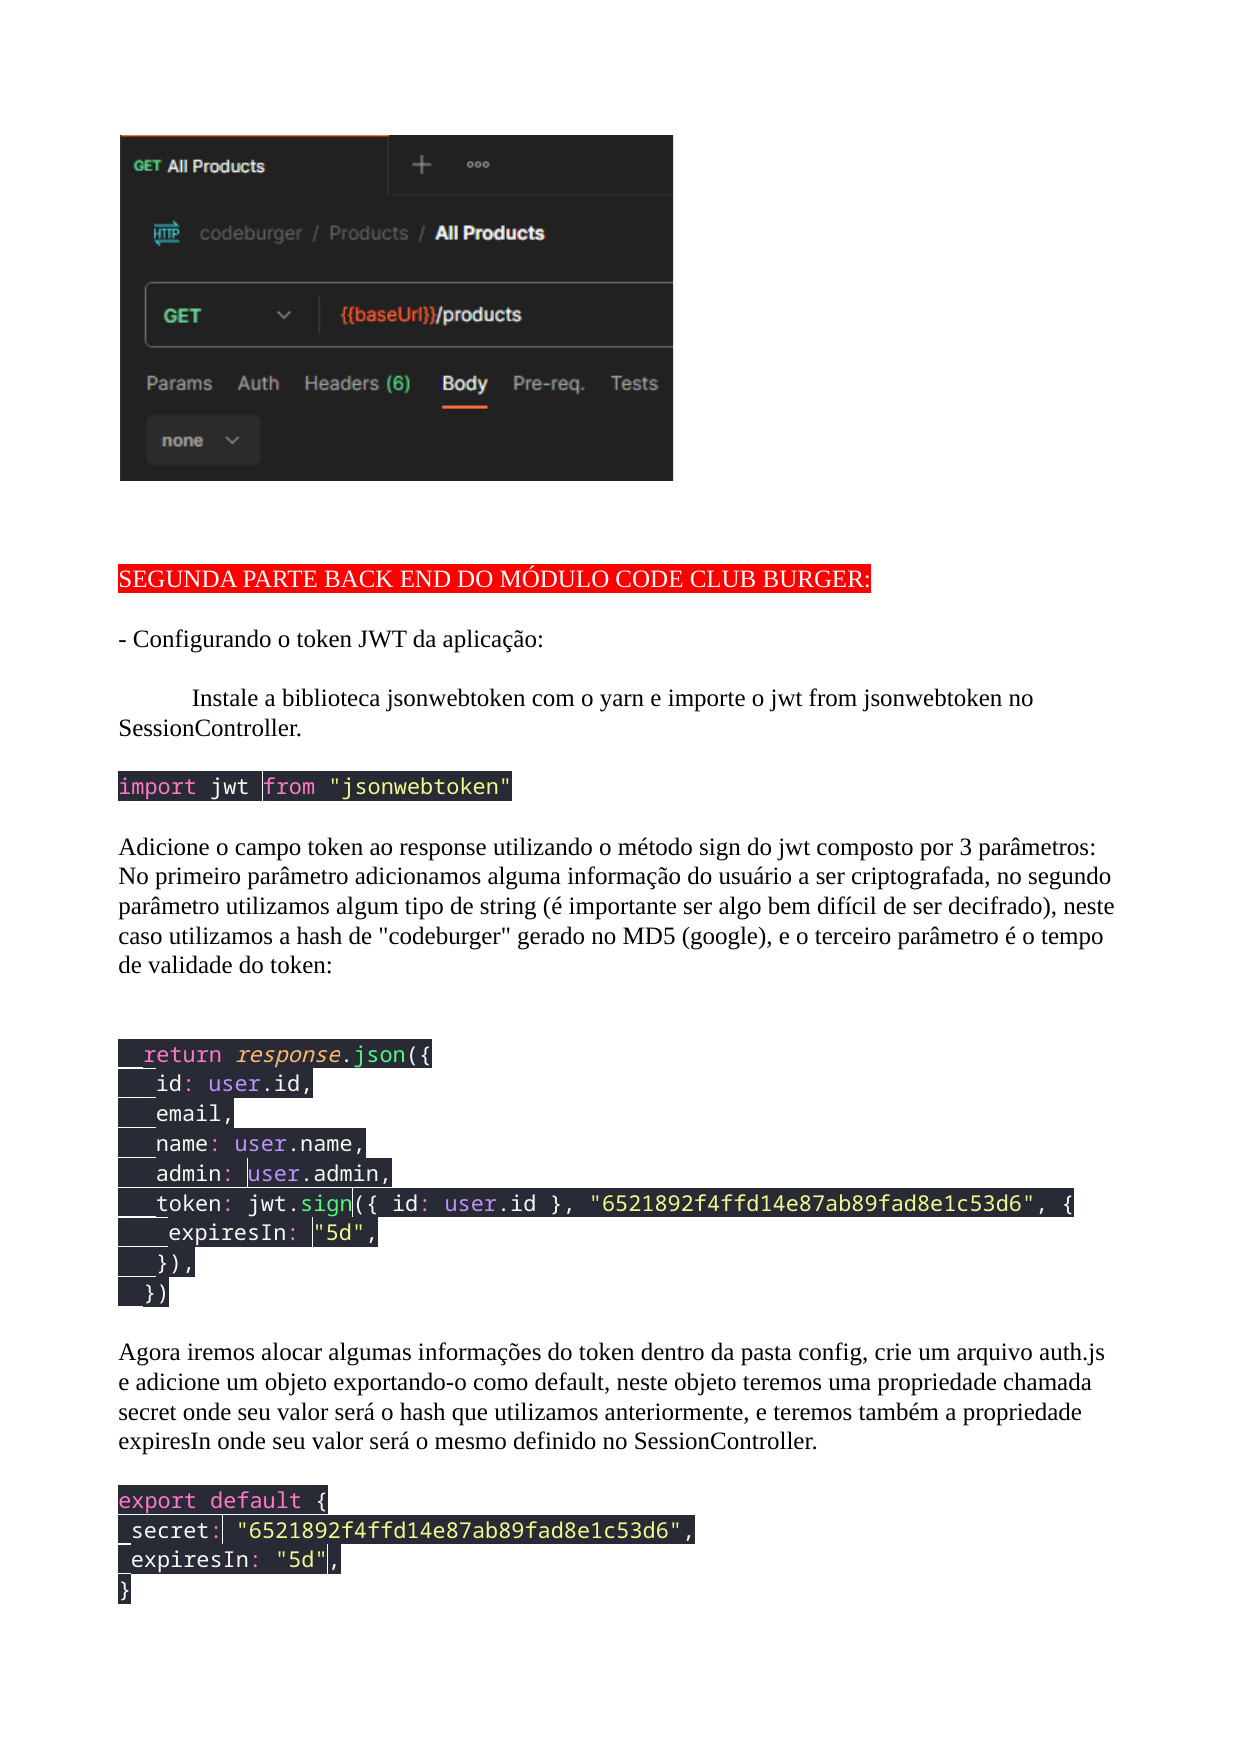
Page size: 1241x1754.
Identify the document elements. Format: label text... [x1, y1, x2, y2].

text name: user.name, [118, 1128, 1122, 1158]
text expiresIn: "5d", [118, 1217, 1122, 1247]
text }), [118, 1247, 1122, 1277]
text admin: user.admin, [118, 1158, 1122, 1187]
text token: jwt.sign({ id: user.id }, "6521892f4ffd14e87ab89fad8e1c53d6", { [118, 1187, 1122, 1217]
text Agora iremos alocar algumas informações do token dentro da pasta config, crie um arquivo auth.js e adicione um objeto exportando-o como default, neste objeto teremos uma propriedade chamada secret onde seu valor será o hash que utilizamos anteriormente, e teremos também a propriedade expiresIn onde seu valor será o mesmo definido no SessionController. [118, 1336, 1122, 1455]
picture [120, 135, 674, 481]
text - Configurando o token JWT da aplicação: [118, 623, 1122, 652]
text SEGUNDA PARTE BACK END DO MÓDULO CODE CLUB BURGER: [118, 563, 1122, 593]
text email, [118, 1098, 1122, 1128]
text } [118, 1574, 1122, 1604]
text Adicione o campo token ao response utilizando o método sign do jwt composto por 3 parâmetros: No primeiro parâmetro adicionamos alguma informação do usuário a ser criptografada, no segundo parâmetro utilizamos algum tipo de string (é importante ser algo bem difícil de ser decifrado), neste caso utilizamos a hash de "codeburger" gerado no MD5 (google), e o terceiro parâmetro é o tempo de validade do token: [118, 831, 1122, 979]
text return response.json({ [118, 1038, 1122, 1068]
text }) [118, 1277, 1122, 1307]
text secret: "6521892f4ffd14e87ab89fad8e1c53d6", [118, 1514, 1122, 1544]
text import jwt from "jsonwebtoken" [118, 771, 1122, 801]
text id: user.id, [118, 1068, 1122, 1098]
text export default { [118, 1485, 1122, 1514]
text expiresIn: "5d", [118, 1544, 1122, 1574]
text Instale a biblioteca jsonwebtoken com o yarn e importe o jwt from jsonwebtoken no SessionController. [118, 682, 1122, 742]
